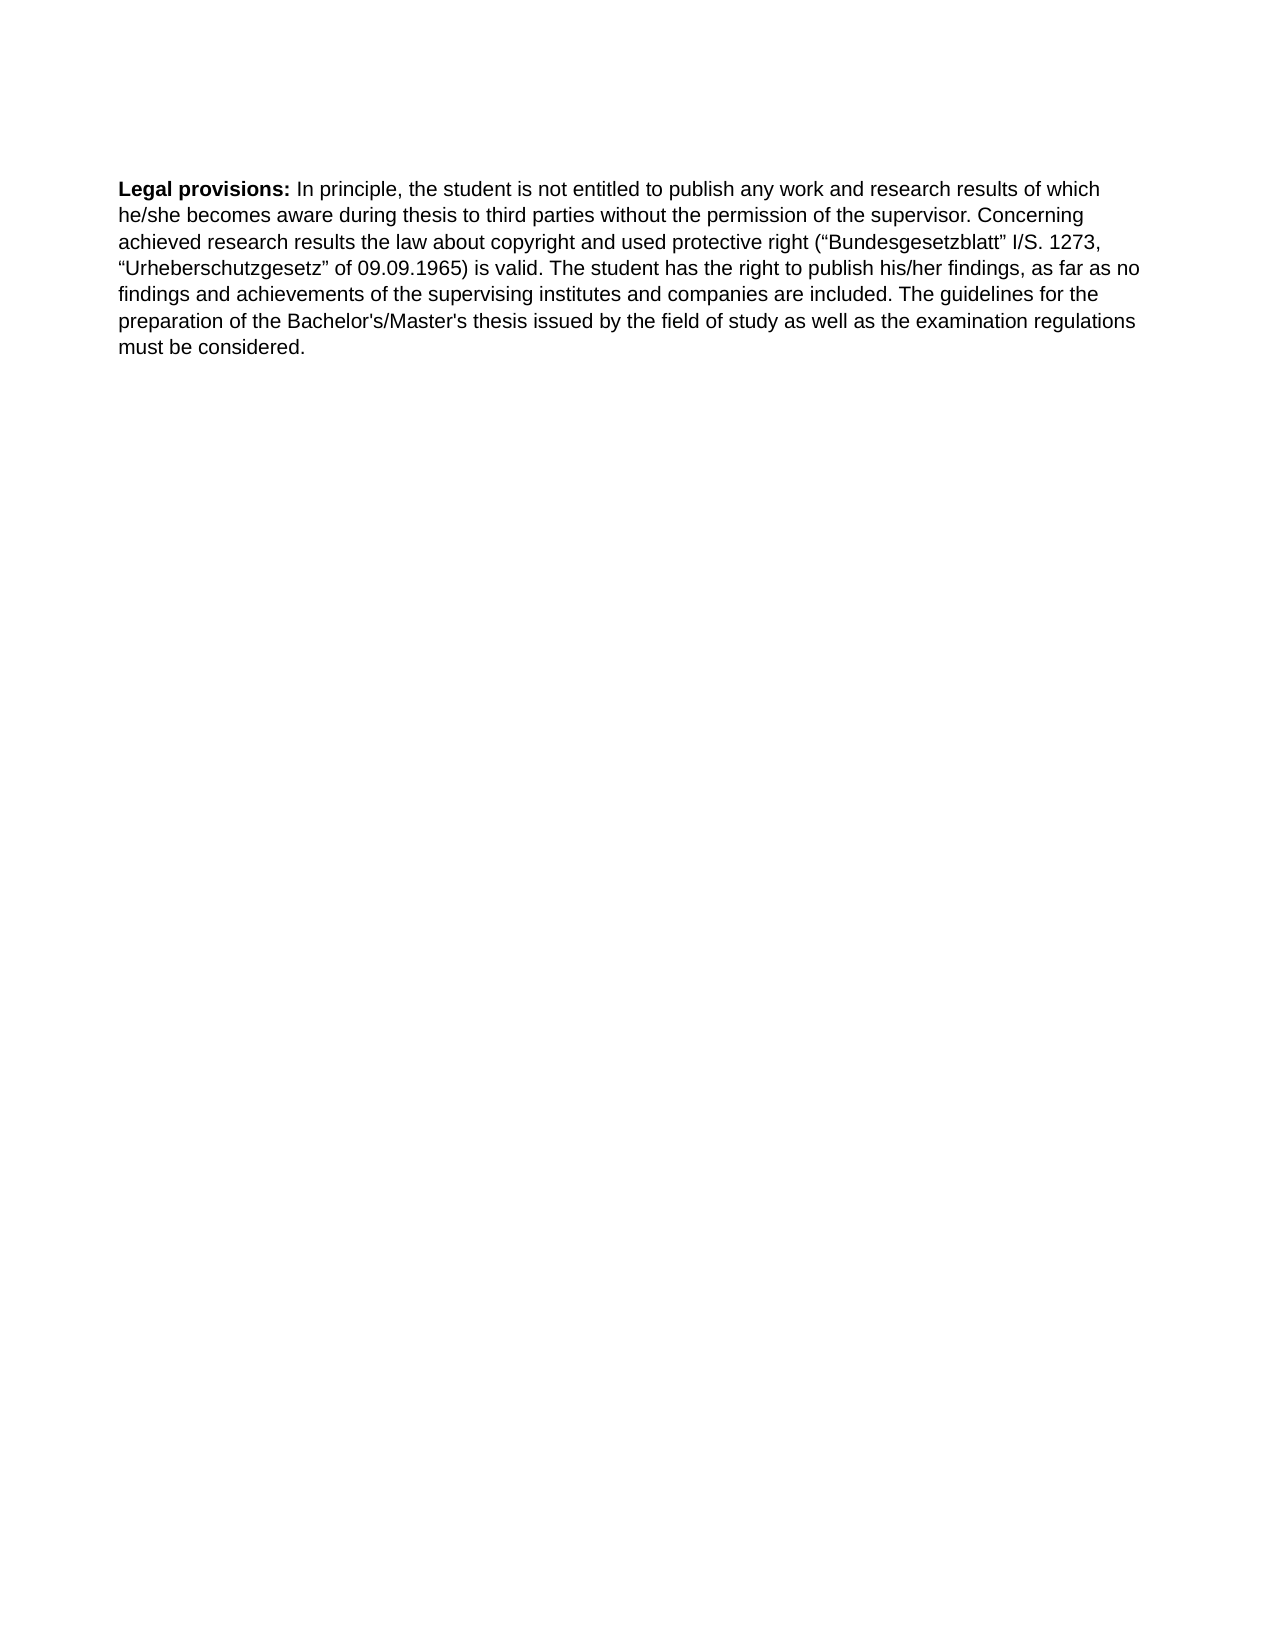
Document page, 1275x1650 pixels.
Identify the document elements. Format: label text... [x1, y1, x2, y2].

text Legal provisions: In principle, the student is not entitled to publish any work and research results of which he/she becomes aware during thesis to third parties without the permission of the supervisor. Concerning achieved research results the law about copyright and used protective right (“Bundesgesetzblatt” I/S. 1273, “Urheberschutzgesetz” of 09.09.1965) is valid. The student has the right to publish his/her findings, as far as no findings and achievements of the supervising institutes and companies are included. The guidelines for the preparation of the Bachelor's/Master's thesis issued by the field of study as well as the examination regulations must be considered. [118, 177, 1157, 359]
